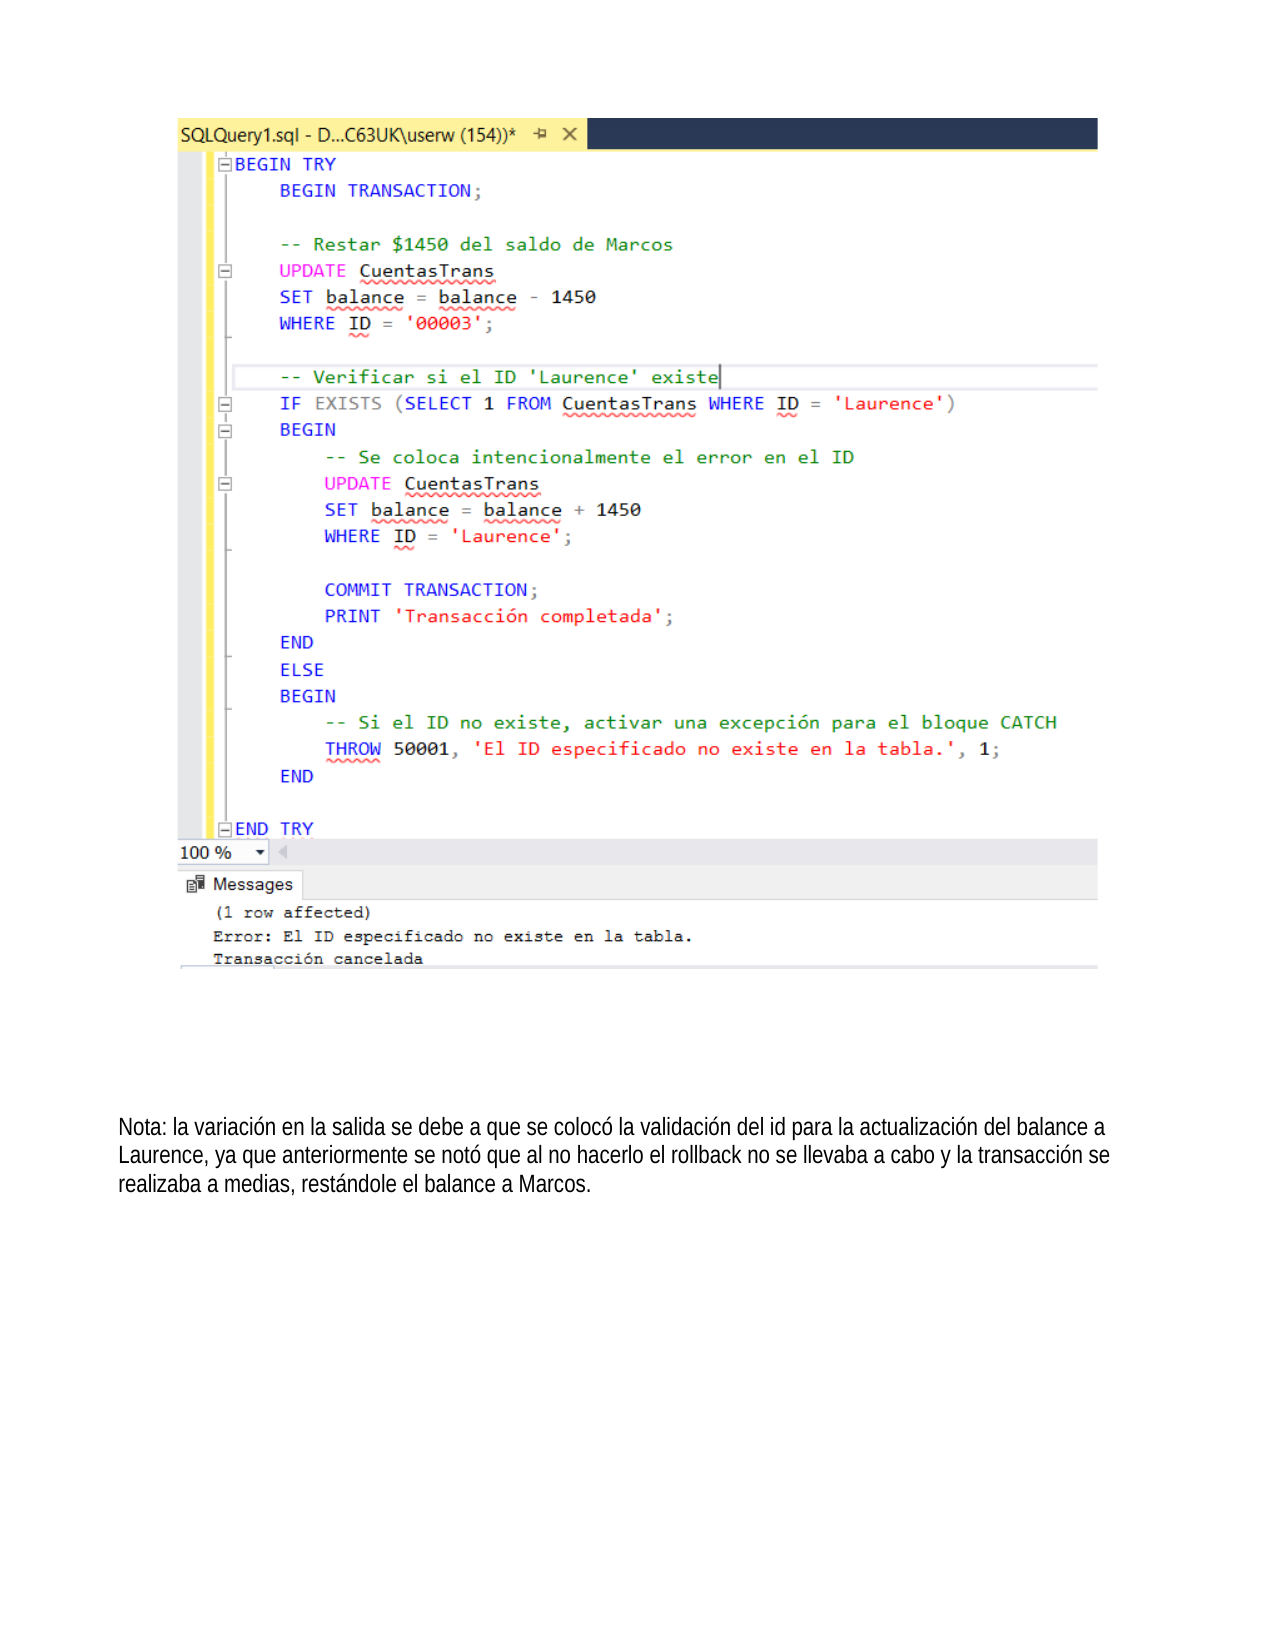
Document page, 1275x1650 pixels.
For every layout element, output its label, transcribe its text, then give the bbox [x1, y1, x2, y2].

picture [177, 118, 1098, 969]
text Nota: la variación en la salida se debe a que se colocó la validación del id para la actualización del balance a Laurence, ya que anteriormente se notó que al no hacerlo el rollback no se llevaba a cabo y la transacción se realizaba a medias, restándole el balance a Marcos. [118, 1112, 1157, 1198]
